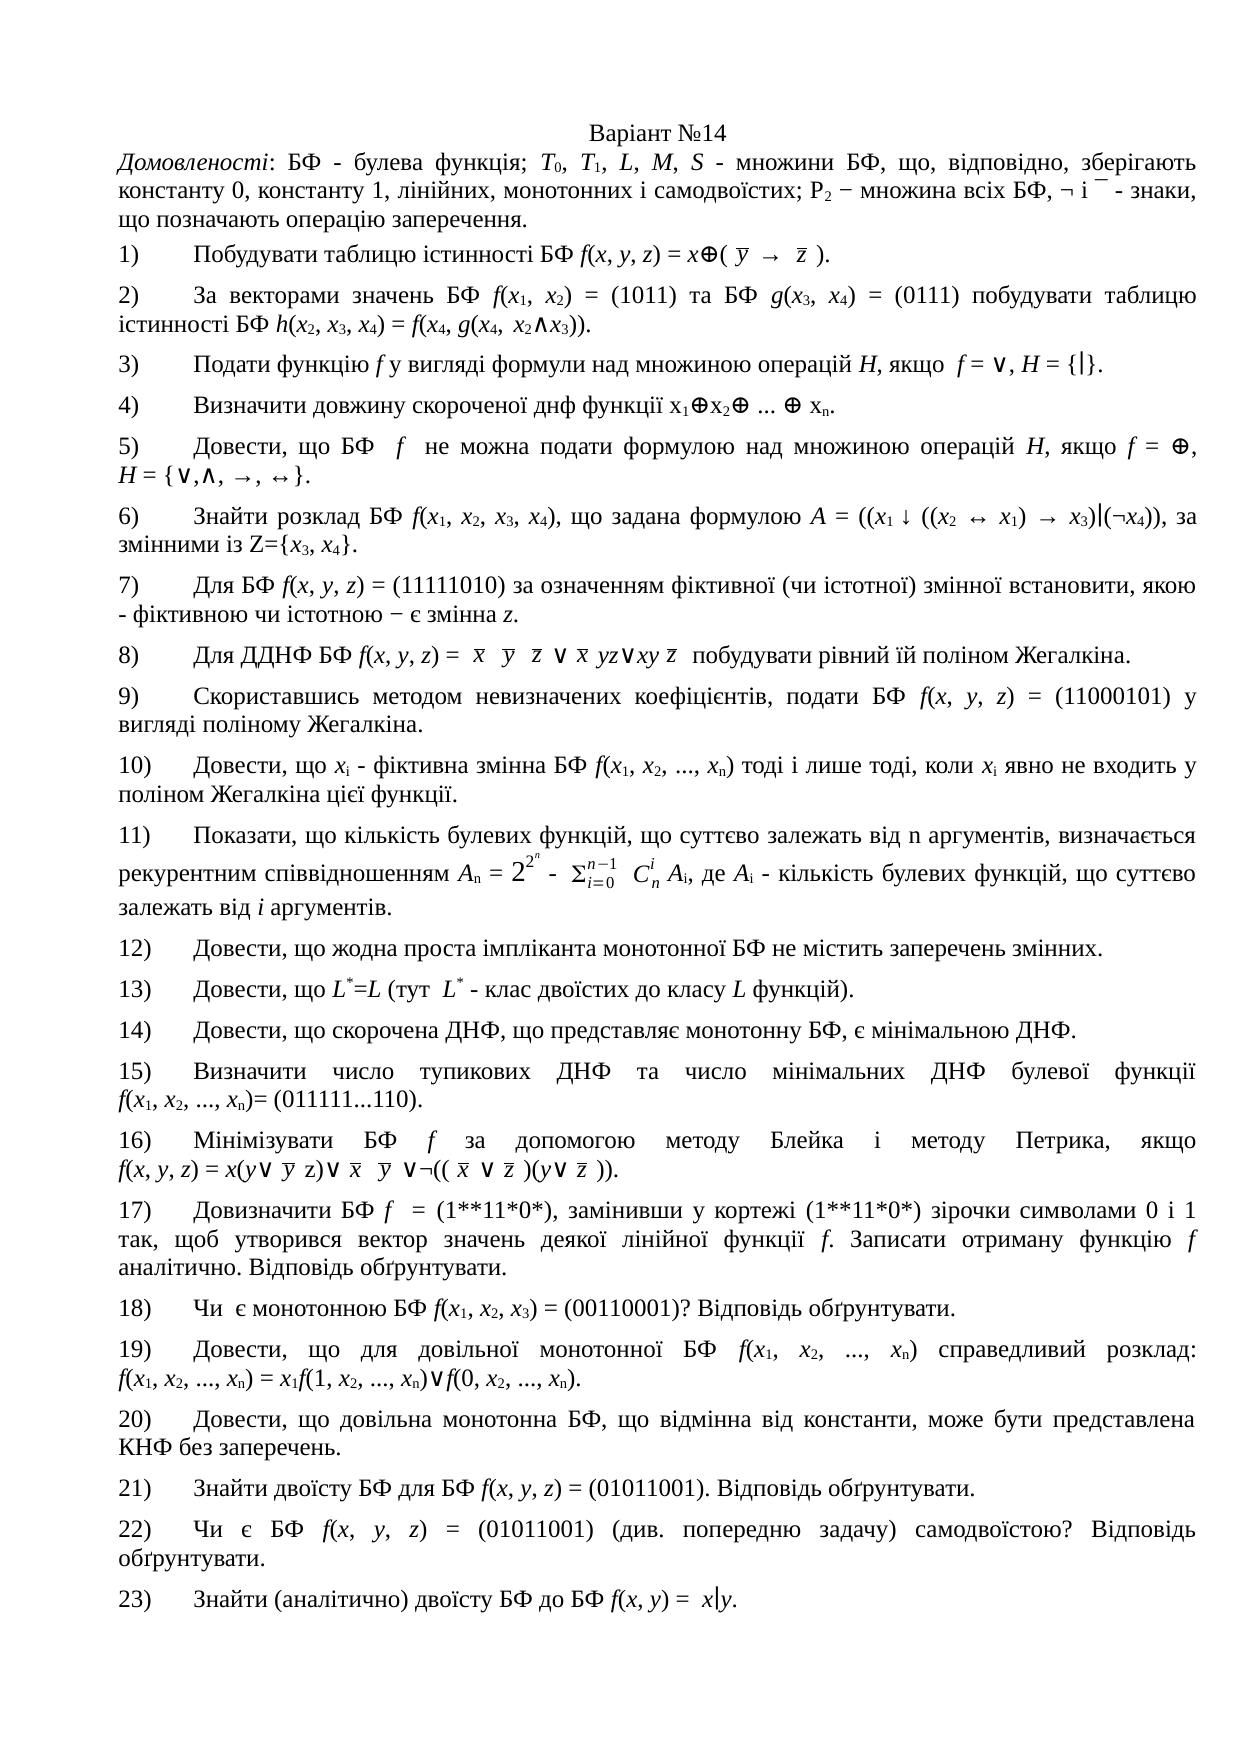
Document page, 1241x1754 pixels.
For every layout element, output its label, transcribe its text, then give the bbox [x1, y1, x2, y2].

list Знайти розклад БФ f(х1, х2, х3, х4), що задана формулою А = ((х1 ↓ ((х2 ↔ х1) → х3)∣(¬х4)), за змінними із Z={х3, х4}. [118, 501, 1197, 558]
list Довести, що довільна монотонна БФ, що відмінна від константи, може бути представлена КНФ без заперечень. [118, 1404, 1197, 1461]
text Домовленості: БФ - булева функція; Т0, Т1, L, M, S - множини БФ, що, відповідно, зберігають константу 0, константу 1, лінійних, монотонних і самодвоїстих; Р2 − множина всіх БФ, ¬ і ¯ - знаки, що позначають операцію заперечення. [118, 147, 1197, 233]
list Знайти двоїсту БФ для БФ f(x, y, z) = (01011001). Відповідь обґрунтувати. [118, 1473, 1197, 1502]
list Для ДДНФ БФ f(x, y, z) = ∨yz∨ху побудувати рівний їй поліном Жегалкіна. [118, 640, 1197, 669]
list Довести, що для довільної монотонної БФ f(х1, х2, ..., хn) справедливий розклад: f(х1, х2, ..., хn) = х1f(1, х2, ..., хn)∨f(0, х2, ..., хn). [118, 1334, 1197, 1392]
list Довести, що хі - фіктивна змінна БФ f(х1, х2, ..., хn) тоді і лише тоді, коли хі явно не входить у поліном Жегалкіна цієї функції. [118, 750, 1197, 808]
list Мінімізувати БФ f за допомогою методу Блейка і методу Петрика, якщо f(x, y, z) = x(у∨z)∨∨¬((∨)(у∨)). [118, 1125, 1197, 1183]
list Довести, що жодна проста імпліканта монотонної БФ не містить заперечень змінних. [118, 933, 1197, 962]
list Чи є монотонною БФ f(х1, х2, х3) = (00110001)? Відповідь обґрунтувати. [118, 1293, 1197, 1322]
list Чи є БФ f(x, y, z) = (01011001) (див. попередню задачу) самодвоїстою? Відповідь обґрунтувати. [118, 1514, 1197, 1572]
list Довести, що скорочена ДНФ, що представляє монотонну БФ, є мінімальною ДНФ. [118, 1015, 1197, 1044]
text Варіант №14 [118, 118, 1197, 147]
list Показати, що кількість булевих функцій, що суттєво залежать від n аргументів, визначається рекурентним співвідношенням An = - Ai, де Ai - кількість булевих функцій, що суттєво залежать від i аргументів. [118, 820, 1197, 921]
list Довизначити БФ f = (1**11*0*), замінивши у кортежі (1**11*0*) зірочки символами 0 і 1 так, щоб утворився вектор значень деякої лінійної функції f. Записати отриману функцію f аналітично. Відповідь обґрунтувати. [118, 1195, 1197, 1281]
list Скориставшись методом невизначених коефіцієнтів, подати БФ f(x, y, z) = (11000101) у вигляді поліному Жегалкіна. [118, 681, 1197, 738]
list За векторами значень БФ f(х1, х2) = (1011) та БФ g(х3, х4) = (0111) побудувати таблицю істинності БФ h(х2, х3, х4) = f(х4, g(х4, х2∧х3)). [118, 280, 1197, 337]
list Подати функцію f у вигляді формули над множиною операцій Н, якщо f = ∨, H = {∣}. [118, 349, 1197, 378]
list Довести, що БФ f не можна подати формулою над множиною операцій Н, якщо f = ⊕, Н = {∨,∧, →, ↔}. [118, 431, 1197, 489]
list Для БФ f(x, y, z) = (11111010) за означенням фіктивної (чи істотної) змінної встановити, якою - фіктивною чи істотною − є змінна z. [118, 570, 1197, 628]
list Довести, що L*=L (тут L* - клас двоїстих до класу L функцій). [118, 974, 1197, 1003]
list Визначити довжину скороченої днф функції х1⊕х2⊕ ... ⊕ хn. [118, 390, 1197, 419]
list Визначити число тупикових ДНФ та число мінімальних ДНФ булевої функції f(х1, х2, ..., хn)= (011111...110). [118, 1056, 1197, 1113]
list Знайти (аналітично) двоїсту БФ до БФ f(x, y) = x∣у. [118, 1584, 1197, 1612]
list Побудувати таблицю істинності БФ f(x, y, z) = x⊕(→ ). [118, 239, 1197, 268]
